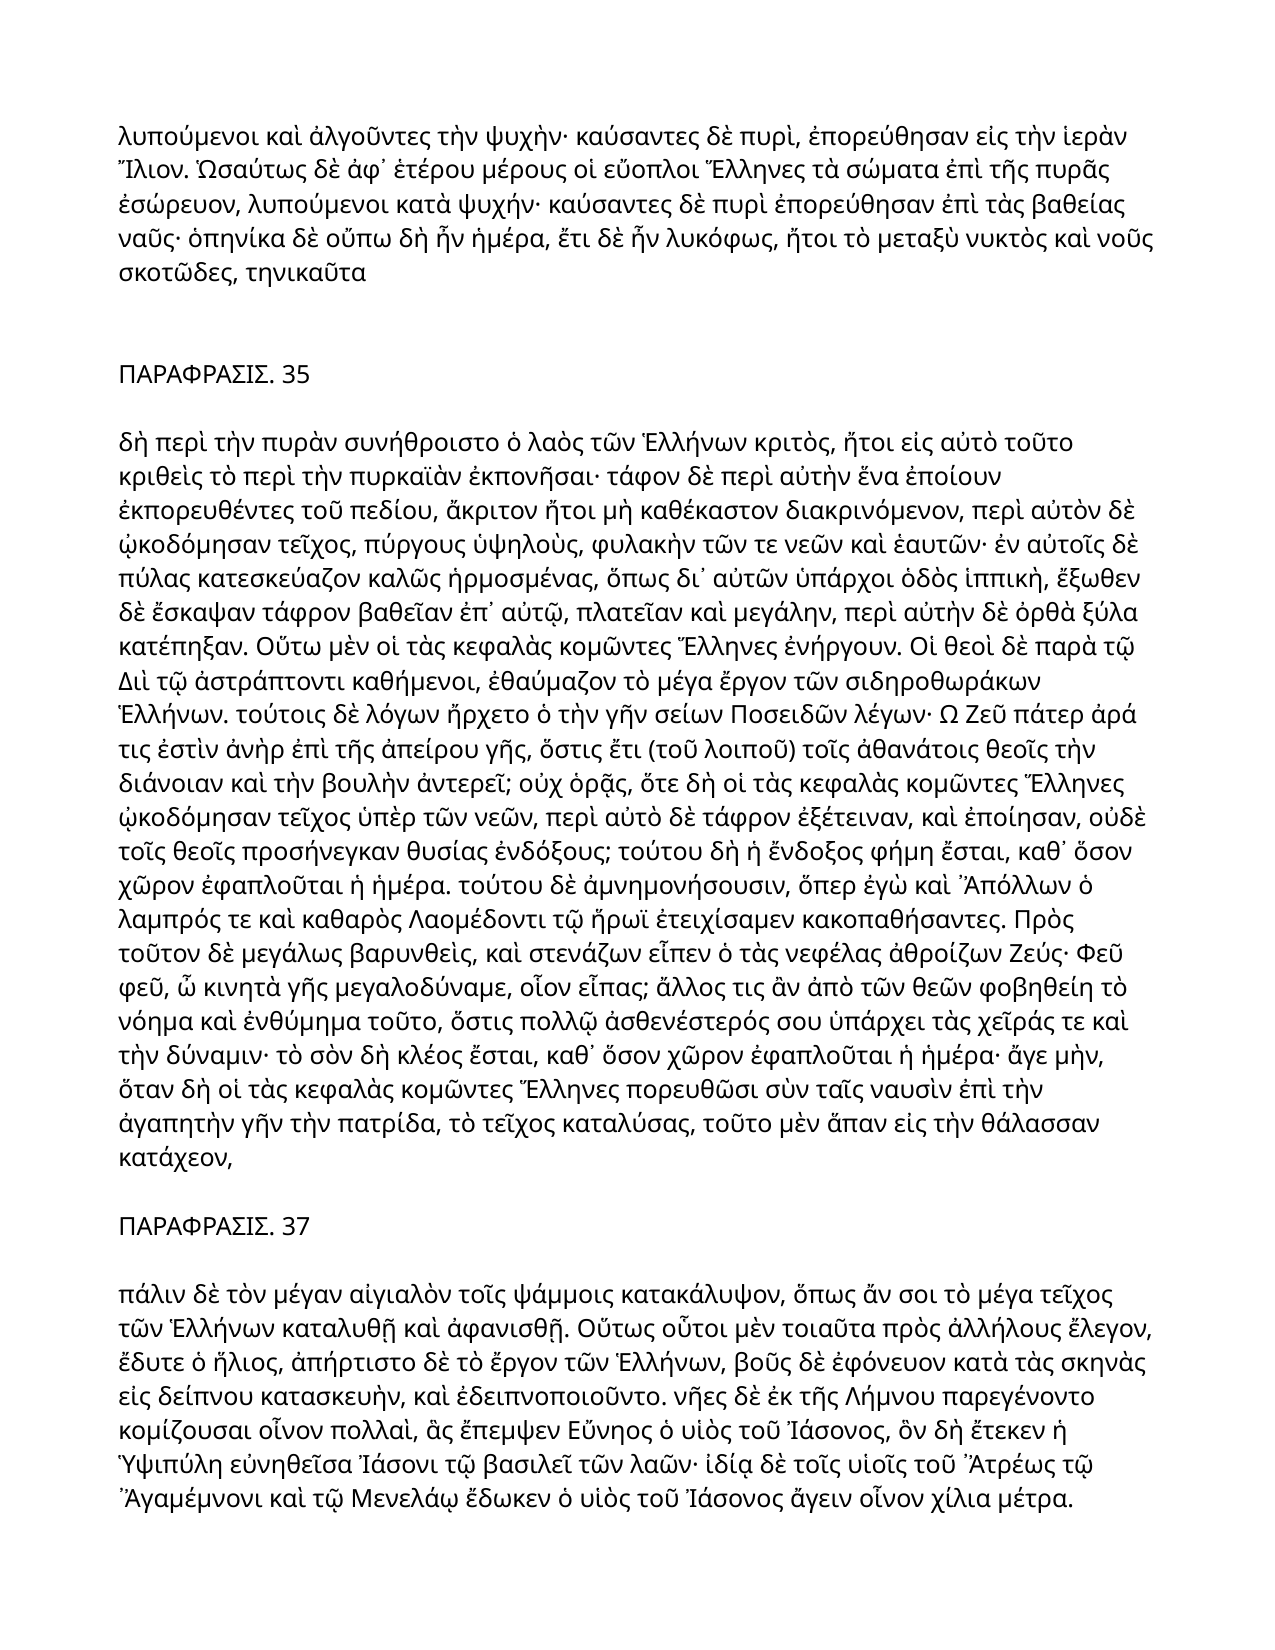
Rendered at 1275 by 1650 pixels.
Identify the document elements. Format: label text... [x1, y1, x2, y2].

text πάλιν δὲ τὸν μέγαν αἰγιαλὸν τοῖς ψάμμοις κατακάλυψον, ὅπως ἄν σοι τὸ μέγα τεῖχος τῶν Ἑλλήνων καταλυθῇ καὶ ἀφανισθῇ. Οὕτως οὗτοι μὲν τοιαῦτα πρὸς ἀλλήλους ἔλεγον, ἔδυτε ὁ ἥλιος, ἀπήρτιστο δὲ τὸ ἔργον τῶν Ἑλλήνων, βοῦς δὲ ἐφόνευον κατὰ τὰς σκηνὰς εἰς δείπνου κατασκευὴν, καὶ ἐδειπνοποιοῦντο. νῆες δὲ ἐκ τῆς Λήμνου παρεγένοντο κομίζουσαι οἶνον πολλαὶ, ἃς ἔπεμψεν Εὔνηος ὁ υἱὸς τοῦ Ἰάσονος, ὃν δὴ ἔτεκεν ἡ Ὑψιπύλη εὐνηθεῖσα Ἰάσονι τῷ βασιλεῖ τῶν λαῶν· ἰδίᾳ δὲ τοῖς υἱοῖς τοῦ ᾿Ἀτρέως τῷ ᾿Ἀγαμέμνονι καὶ τῷ Μενελάῳ ἔδωκεν ὁ υἱὸς τοῦ Ἰάσονος ἄγειν οἶνον χίλια μέτρα. [118, 1276, 1157, 1515]
text ΠΑΡΑΦΡΑΣΙΣ. 35 [118, 357, 1157, 391]
text δὴ περὶ τὴν πυρὰν συνήθροιστο ὁ λαὸς τῶν Ἑλλήνων κριτὸς, ἤτοι εἰς αὐτὸ τοῦτο κριθεὶς τὸ περὶ τὴν πυρκαϊὰν ἐκπονῆσαι· τάφον δὲ περὶ αὐτὴν ἕνα ἐποίουν ἐκπορευθέντες τοῦ πεδίου, ἄκριτον ἤτοι μὴ καθέκαστον διακρινόμενον, περὶ αὐτὸν δὲ ᾠκοδόμησαν τεῖχος, πύργους ὑψηλοὺς, φυλακὴν τῶν τε νεῶν καὶ ἑαυτῶν· ἐν αὐτοῖς δὲ πύλας κατεσκεύαζον καλῶς ἡρμοσμένας, ὅπως δι᾽ αὐτῶν ὑπάρχοι ὁδὸς ἱππικὴ, ἔξωθεν δὲ ἔσκαψαν τάφρον βαθεῖαν ἐπ᾿ αὐτῷ, πλατεῖαν καὶ μεγάλην, περὶ αὐτὴν δὲ ὀρθὰ ξύλα κατέπηξαν. Οὕτω μὲν οἱ τὰς κεφαλὰς κομῶντες Ἕλληνες ἐνήργουν. Οἱ θεοὶ δὲ παρὰ τῷ Διὶ τῷ ἀστράπτοντι καθήμενοι, ἐθαύμαζον τὸ μέγα ἔργον τῶν σιδηροθωράκων Ἑλλήνων. τούτοις δὲ λόγων ἤρχετο ὁ τὴν γῆν σείων Ποσειδῶν λέγων· Ω Ζεῦ πάτερ ἀρά τις ἐστὶν ἀνὴρ ἐπὶ τῆς ἀπείρου γῆς, ὅστις ἔτι (τοῦ λοιποῦ) τοῖς ἀθανάτοις θεοῖς τὴν διάνοιαν καὶ τὴν βουλὴν ἀντερεῖ; οὐχ ὁρᾷς, ὅτε δὴ οἱ τὰς κεφαλὰς κομῶντες Ἕλληνες ᾠκοδόμησαν τεῖχος ὑπὲρ τῶν νεῶν, περὶ αὐτὸ δὲ τάφρον ἐξέτειναν, καὶ ἐποίησαν, οὐδὲ τοῖς θεοῖς προσήνεγκαν θυσίας ἐνδόξους; τούτου δὴ ἡ ἔνδοξος φήμη ἔσται, καθ᾽ ὅσον χῶρον ἐφαπλοῦται ἡ ἡμέρα. τούτου δὲ ἀμνημονήσουσιν, ὅπερ ἐγὼ καὶ ᾿Ἀπόλλων ὁ λαμπρός τε καὶ καθαρὸς Λαομέδοντι τῷ ἥρωϊ ἐτειχίσαμεν κακοπαθήσαντες. Πρὸς τοῦτον δὲ μεγάλως βαρυνθεὶς, καὶ στενάζων εἶπεν ὁ τὰς νεφέλας ἀθροίζων Ζεύς· Φεῦ φεῦ, ὦ κινητὰ γῆς μεγαλοδύναμε, οἷον εἶπας; ἄλλος τις ἂν ἀπὸ τῶν θεῶν φοβηθείη τὸ νόημα καὶ ἐνθύμημα τοῦτο, ὅστις πολλῷ ἀσθενέστερός σου ὑπάρχει τὰς χεῖράς τε καὶ τὴν δύναμιν· τὸ σὸν δὴ κλέος ἔσται, καθ᾽ ὅσον χῶρον ἐφαπλοῦται ἡ ἡμέρα· ἄγε μὴν, ὅταν δὴ οἱ τὰς κεφαλὰς κομῶντες Ἕλληνες πορευθῶσι σὺν ταῖς ναυσὶν ἐπὶ τὴν ἀγαπητὴν γῆν τὴν πατρίδα, τὸ τεῖχος καταλύσας, τοῦτο μὲν ἅπαν εἰς τὴν θάλασσαν κατάχεον, [118, 425, 1157, 1174]
text ΠΑΡΑΦΡΑΣΙΣ. 37 [118, 1208, 1157, 1242]
text λυπούμενοι καὶ ἀλγοῦντες τὴν ψυχὴν· καύσαντες δὲ πυρὶ, ἐπορεύθησαν εἰς τὴν ἱερὰν Ἴλιον. Ὡσαύτως δὲ ἀφ᾿ ἑτέρου μέρους οἱ εὔοπλοι Ἕλληνες τὰ σώματα ἐπὶ τῆς πυρᾶς ἐσώρευον, λυπούμενοι κατὰ ψυχήν· καύσαντες δὲ πυρὶ ἐπορεύθησαν ἐπὶ τὰς βαθείας ναῦς· ὁπηνίκα δὲ οὔπω δὴ ἦν ἡμέρα, ἔτι δὲ ἦν λυκόφως, ἤτοι τὸ μεταξὺ νυκτὸς καὶ νοῦς σκοτῶδες, τηνικαῦτα [118, 118, 1157, 288]
